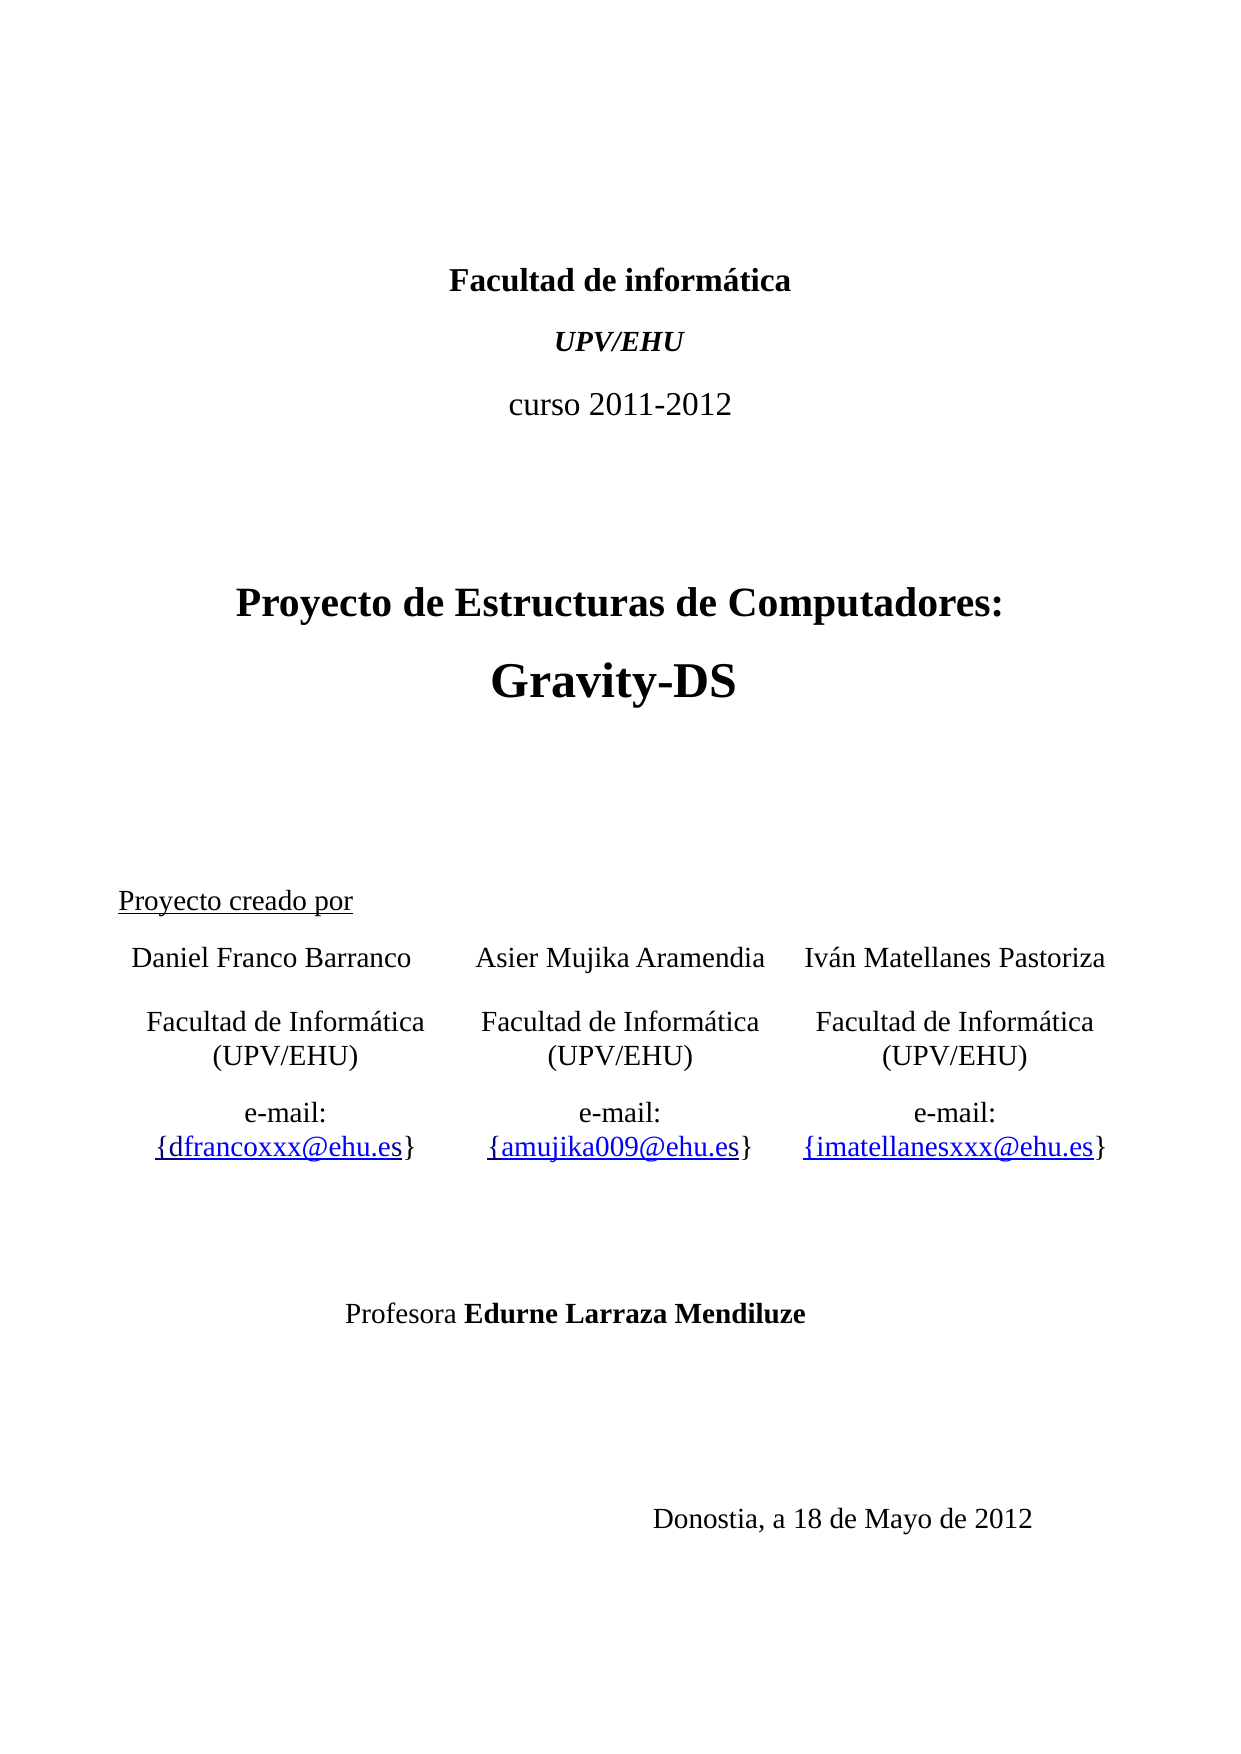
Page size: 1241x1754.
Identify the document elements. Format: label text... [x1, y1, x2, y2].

text Profesora Edurne Larraza Mendiluze [118, 1296, 1033, 1329]
table_cell e-mail:{amujika009@ehu.es} [453, 1090, 787, 1193]
title Gravity-DS [118, 651, 1122, 708]
title curso 2011-2012 [118, 384, 1122, 422]
table_cell Facultad de Informática (UPV/EHU) [118, 999, 453, 1090]
table_cell Facultad de Informática (UPV/EHU) [453, 999, 787, 1090]
table_cell e-mail:{imatellanesxxx@ehu.es} [788, 1090, 1122, 1193]
text Donostia, a 18 de Mayo de 2012 [118, 1501, 1033, 1534]
table_cell Facultad de Informática (UPV/EHU) [788, 999, 1122, 1090]
title Facultad de informática [118, 260, 1122, 298]
table_header Daniel Franco Barranco [118, 935, 453, 999]
table_header Iván Matellanes Pastoriza [788, 935, 1122, 999]
subtitle UPV/EHU [118, 324, 1122, 358]
title Proyecto de Estructuras de Computadores: [118, 577, 1122, 625]
subtitle Proyecto creado por [118, 883, 1122, 917]
table_header Asier Mujika Aramendia [453, 935, 787, 999]
table_cell e-mail:{dfrancoxxx@ehu.es} [118, 1090, 453, 1193]
